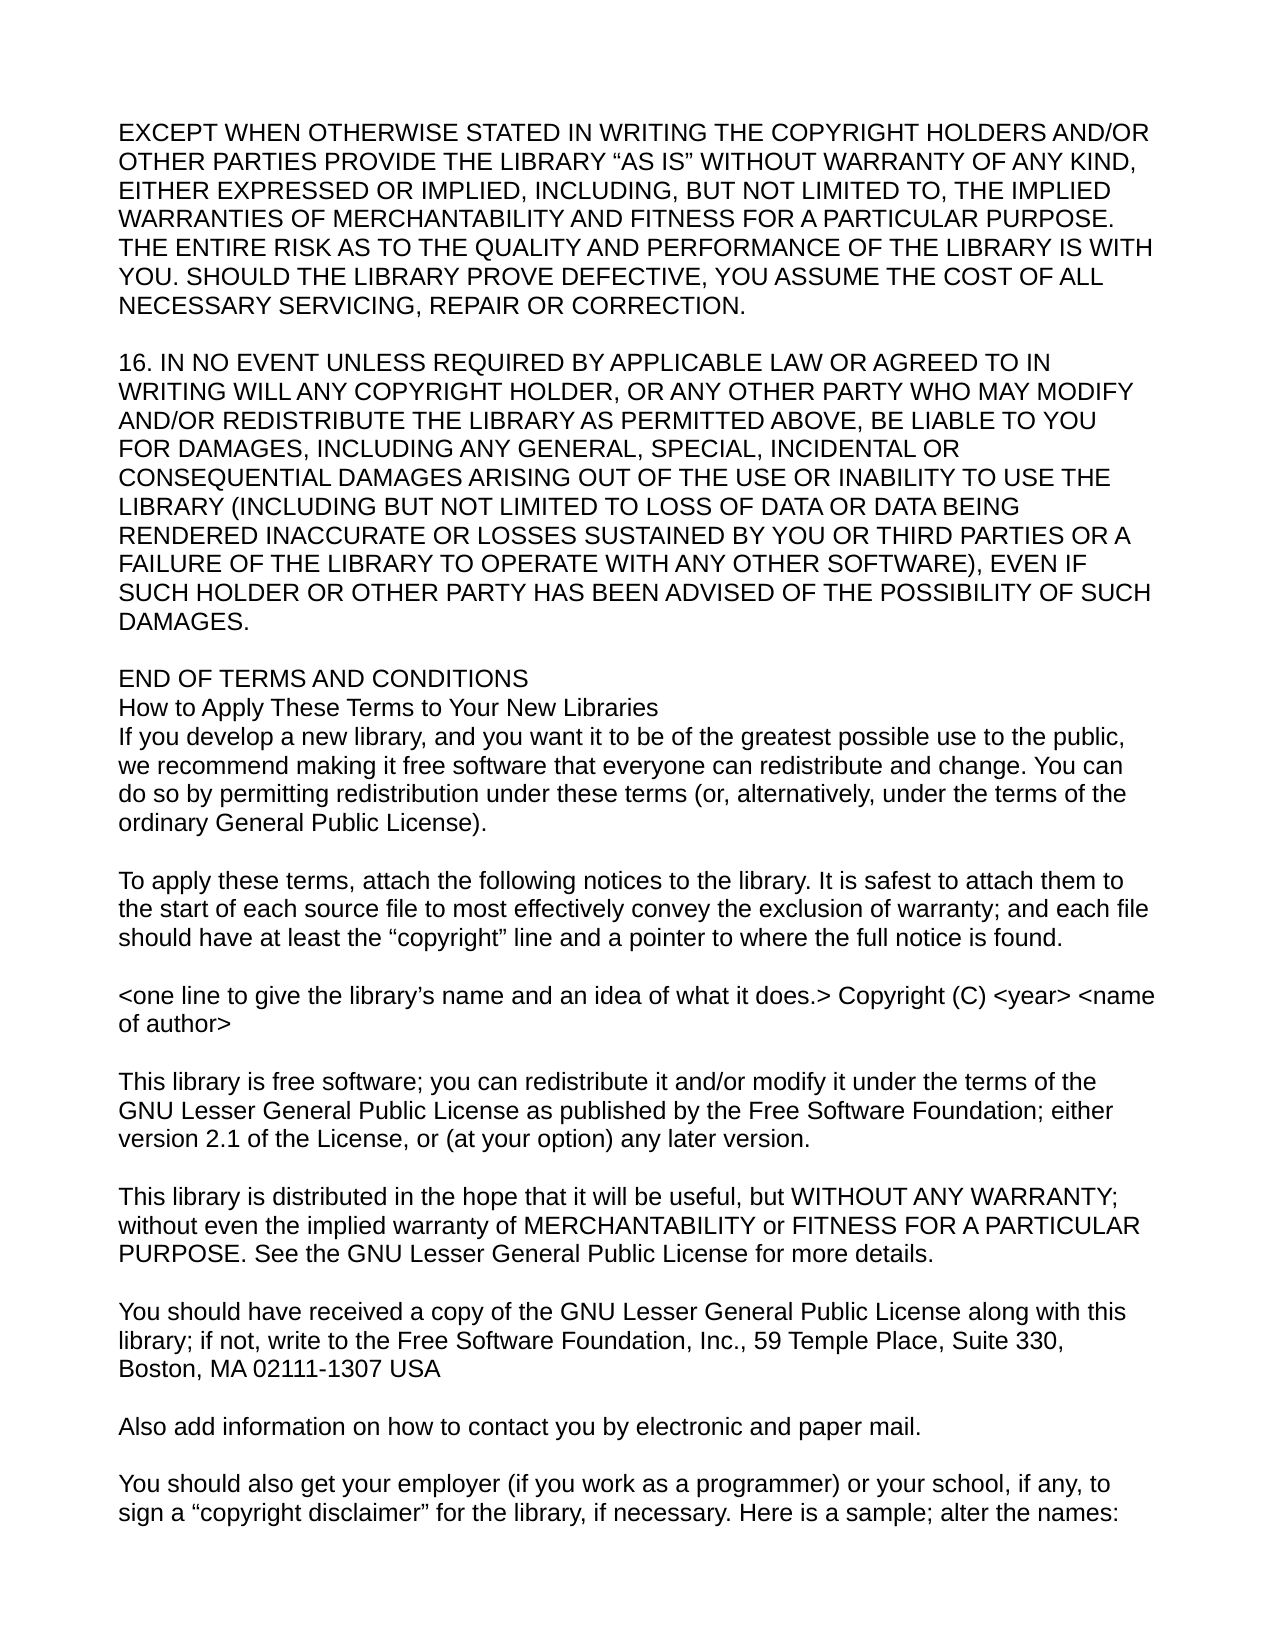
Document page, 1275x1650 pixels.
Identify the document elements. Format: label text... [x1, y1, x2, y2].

text You should have received a copy of the GNU Lesser General Public License along with this library; if not, write to the Free Software Foundation, Inc., 59 Temple Place, Suite 330, Boston, MA 02111-1307 USA [118, 1297, 1157, 1383]
text EXCEPT WHEN OTHERWISE STATED IN WRITING THE COPYRIGHT HOLDERS AND/OR OTHER PARTIES PROVIDE THE LIBRARY “AS IS” WITHOUT WARRANTY OF ANY KIND, EITHER EXPRESSED OR IMPLIED, INCLUDING, BUT NOT LIMITED TO, THE IMPLIED WARRANTIES OF MERCHANTABILITY AND FITNESS FOR A PARTICULAR PURPOSE. THE ENTIRE RISK AS TO THE QUALITY AND PERFORMANCE OF THE LIBRARY IS WITH YOU. SHOULD THE LIBRARY PROVE DEFECTIVE, YOU ASSUME THE COST OF ALL NECESSARY SERVICING, REPAIR OR CORRECTION. [118, 118, 1157, 319]
text If you develop a new library, and you want it to be of the greatest possible use to the public, we recommend making it free software that everyone can redistribute and change. You can do so by permitting redistribution under these terms (or, alternatively, under the terms of the ordinary General Public License). [118, 722, 1157, 837]
text This library is distributed in the hope that it will be useful, but WITHOUT ANY WARRANTY; without even the implied warranty of MERCHANTABILITY or FITNESS FOR A PARTICULAR PURPOSE. See the GNU Lesser General Public License for more details. [118, 1182, 1157, 1268]
text END OF TERMS AND CONDITIONS [118, 664, 1157, 693]
text Also add information on how to contact you by electronic and paper mail. [118, 1412, 1157, 1441]
text 16. IN NO EVENT UNLESS REQUIRED BY APPLICABLE LAW OR AGREED TO IN WRITING WILL ANY COPYRIGHT HOLDER, OR ANY OTHER PARTY WHO MAY MODIFY AND/OR REDISTRIBUTE THE LIBRARY AS PERMITTED ABOVE, BE LIABLE TO YOU FOR DAMAGES, INCLUDING ANY GENERAL, SPECIAL, INCIDENTAL OR CONSEQUENTIAL DAMAGES ARISING OUT OF THE USE OR INABILITY TO USE THE LIBRARY (INCLUDING BUT NOT LIMITED TO LOSS OF DATA OR DATA BEING RENDERED INACCURATE OR LOSSES SUSTAINED BY YOU OR THIRD PARTIES OR A FAILURE OF THE LIBRARY TO OPERATE WITH ANY OTHER SOFTWARE), EVEN IF SUCH HOLDER OR OTHER PARTY HAS BEEN ADVISED OF THE POSSIBILITY OF SUCH DAMAGES. [118, 348, 1157, 636]
text You should also get your employer (if you work as a programmer) or your school, if any, to sign a “copyright disclaimer” for the library, if necessary. Here is a sample; alter the names: [118, 1469, 1157, 1527]
text This library is free software; you can redistribute it and/or modify it under the terms of the GNU Lesser General Public License as published by the Free Software Foundation; either version 2.1 of the License, or (at your option) any later version. [118, 1067, 1157, 1153]
text <one line to give the library’s name and an idea of what it does.> Copyright (C) <year> <name of author> [118, 981, 1157, 1038]
text How to Apply These Terms to Your New Libraries [118, 693, 1157, 722]
text To apply these terms, attach the following notices to the library. It is safest to attach them to the start of each source file to most effectively convey the exclusion of warranty; and each file should have at least the “copyright” line and a pointer to where the full notice is found. [118, 866, 1157, 952]
